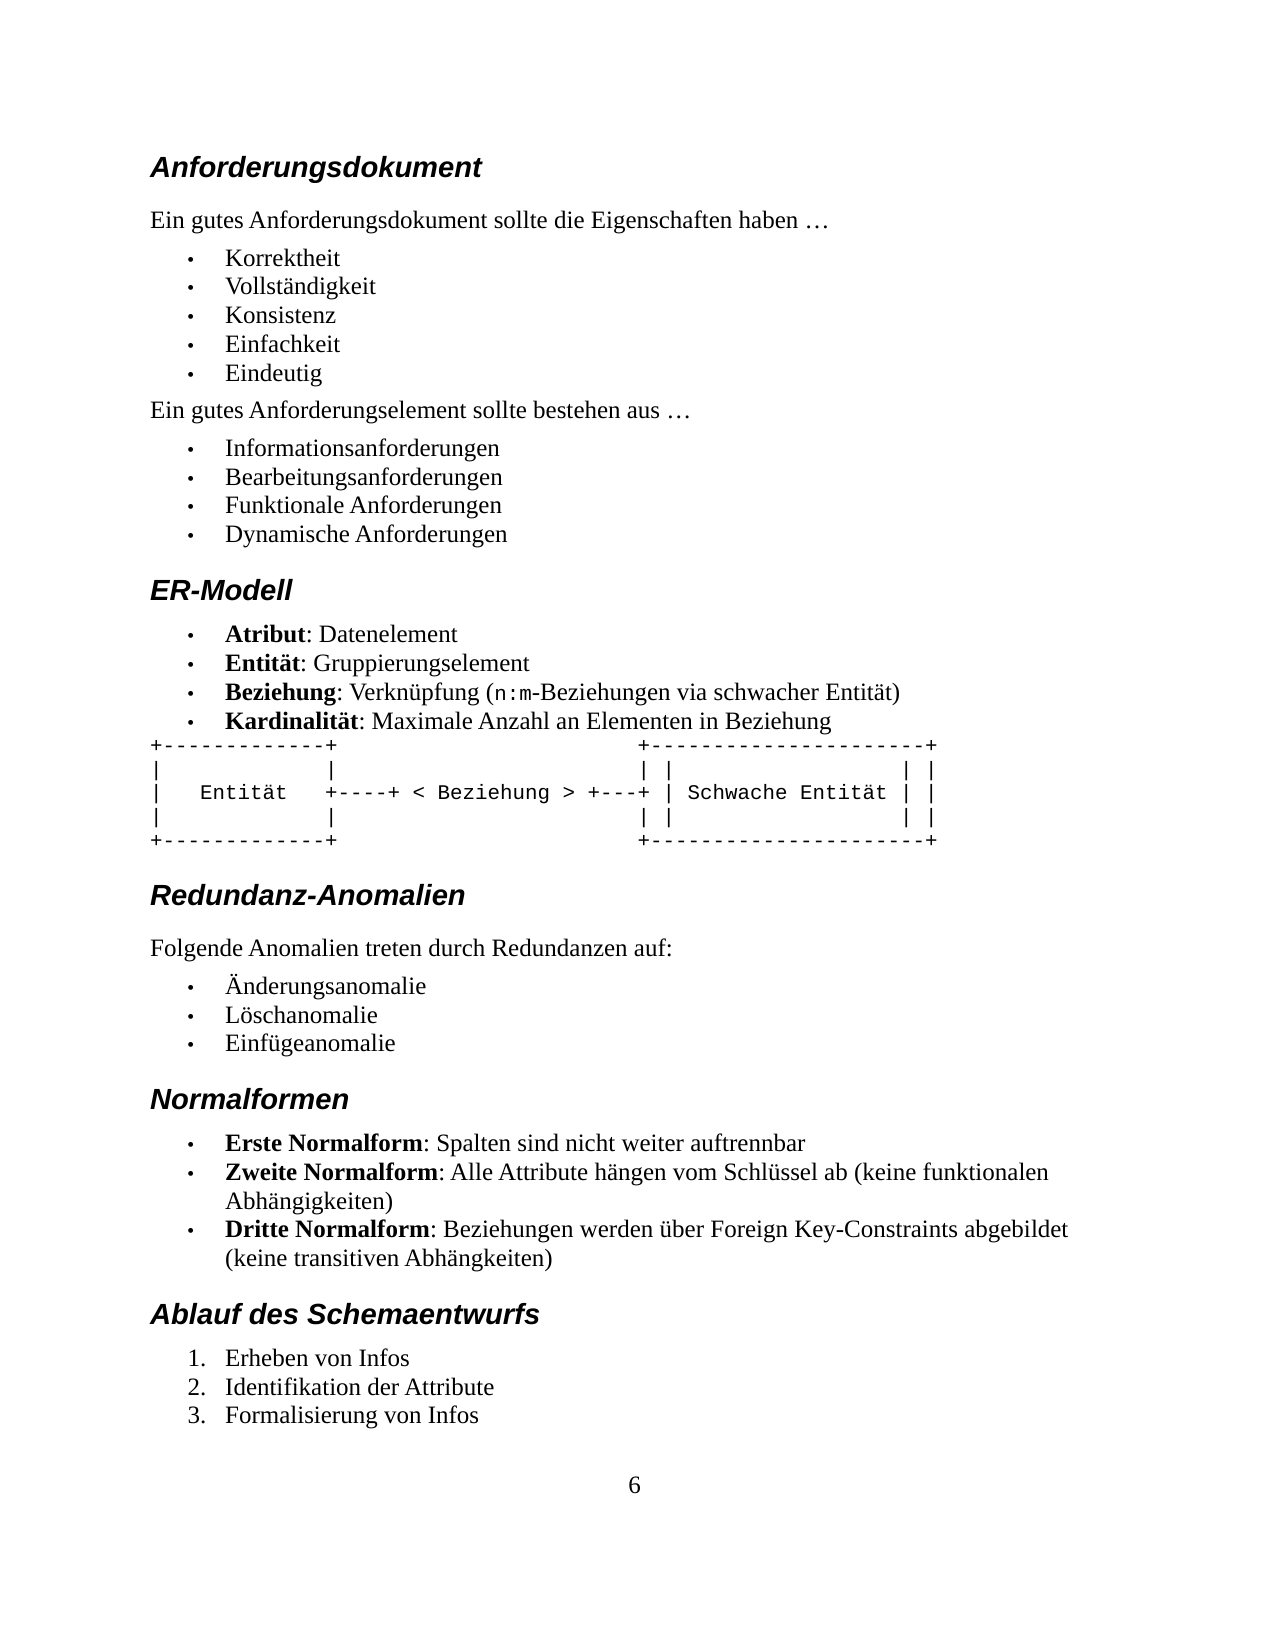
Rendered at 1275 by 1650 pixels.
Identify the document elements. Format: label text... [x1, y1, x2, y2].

list Erste Normalform: Spalten sind nicht weiter auftrennbar [187, 1128, 1125, 1157]
list Vollständigkeit [187, 271, 1125, 300]
list Funktionale Anforderungen [187, 491, 1125, 519]
list Kardinalität: Maximale Anzahl an Elementen in Beziehung [187, 706, 1125, 735]
list Erheben von Infos [187, 1343, 1125, 1372]
text | | | | | | [150, 806, 1125, 829]
list Änderungsanomalie [187, 971, 1125, 1000]
list Einfügeanomalie [187, 1028, 1125, 1057]
list Informationsanforderungen [187, 433, 1125, 462]
list Atribut: Datenelement [187, 619, 1125, 648]
list Korrektheit [187, 243, 1125, 271]
text | | | | | | [150, 759, 1125, 782]
text Folgende Anomalien treten durch Redundanzen auf: [150, 933, 1125, 962]
list Formalisierung von Infos [187, 1401, 1125, 1429]
subtitle Ablauf des Schemaentwurfs [150, 1297, 1125, 1331]
list Dritte Normalform: Beziehungen werden über Foreign Key-Constraints abgebildet (keine transitiven Abhängkeiten) [187, 1214, 1125, 1272]
list Konsistenz [187, 300, 1125, 329]
list Beziehung: Verknüpfung (n:m-Beziehungen via schwacher Entität) [187, 677, 1125, 706]
list Eindeutig [187, 358, 1125, 386]
subtitle Anforderungsdokument [150, 150, 1125, 183]
list Entität: Gruppierungselement [187, 648, 1125, 677]
text +-------------+ +----------------------+ [150, 735, 1125, 759]
subtitle Normalformen [150, 1082, 1125, 1116]
text Ein gutes Anforderungsdokument sollte die Eigenschaften haben … [150, 205, 1125, 234]
subtitle ER-Modell [150, 573, 1125, 607]
list Identifikation der Attribute [187, 1372, 1125, 1401]
list Löschanomalie [187, 1000, 1125, 1028]
text Ein gutes Anforderungselement sollte bestehen aus … [150, 395, 1125, 424]
text +-------------+ +----------------------+ [150, 829, 1125, 853]
list Dynamische Anforderungen [187, 519, 1125, 548]
list Zweite Normalform: Alle Attribute hängen vom Schlüssel ab (keine funktionalen Abhängigkeiten) [187, 1157, 1125, 1214]
list Bearbeitungsanforderungen [187, 462, 1125, 491]
subtitle Redundanz-Anomalien [150, 878, 1125, 912]
list Einfachkeit [187, 329, 1125, 358]
text | Entität +----+ < Beziehung > +---+ | Schwache Entität | | [150, 782, 1125, 806]
